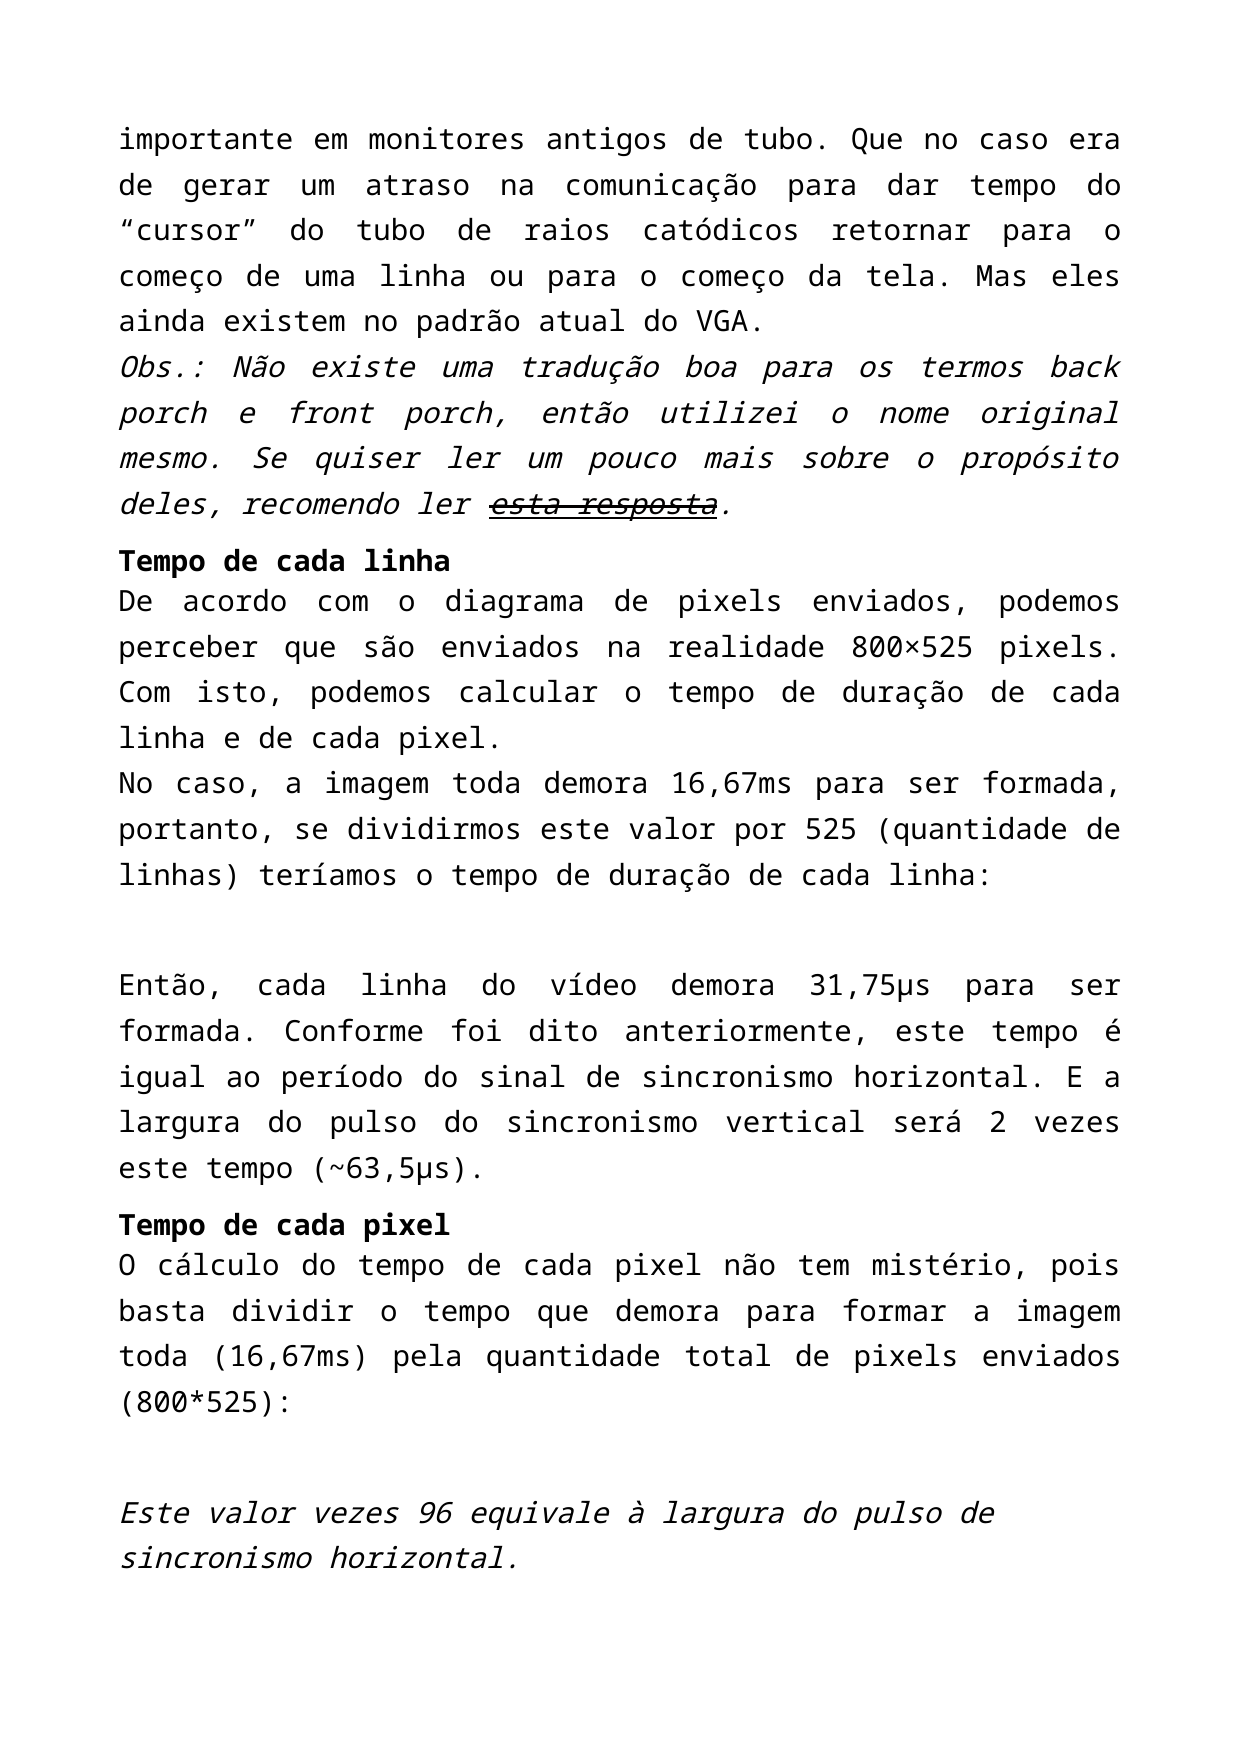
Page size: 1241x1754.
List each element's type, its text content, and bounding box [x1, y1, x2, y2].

text importante em monitores antigos de tubo. Que no caso era de gerar um atraso na comunicação para dar tempo do “cursor” do tubo de raios catódicos retornar para o começo de uma linha ou para o começo da tela. Mas eles ainda existem no padrão atual do VGA. [118, 118, 1122, 340]
text Obs.: Não existe uma tradução boa para os termos back porch e front porch, então utilizei o nome original mesmo. Se quiser ler um pouco mais sobre o propósito deles, recomendo ler esta resposta. [118, 346, 1122, 523]
subtitle Tempo de cada linha [118, 529, 1122, 580]
text Então, cada linha do vídeo demora 31,75μs para ser formada. Conforme foi dito anteriormente, este tempo é igual ao período do sinal de sincronismo horizontal. E a largura do pulso do sincronismo vertical será 2 vezes este tempo (~63,5μs). [118, 965, 1122, 1187]
text De acordo com o diagrama de pixels enviados, podemos perceber que são enviados na realidade 800×525 pixels. Com isto, podemos calcular o tempo de duração de cada linha e de cada pixel. [118, 580, 1122, 757]
subtitle Tempo de cada pixel [118, 1193, 1122, 1244]
text O cálculo do tempo de cada pixel não tem mistério, pois basta dividir o tempo que demora para formar a imagem toda (16,67ms) pela quantidade total de pixels enviados (800*525): [118, 1244, 1122, 1421]
text No caso, a imagem toda demora 16,67ms para ser formada, portanto, se dividirmos este valor por 525 (quantidade de linhas) teríamos o tempo de duração de cada linha: [118, 763, 1122, 894]
text Este valor vezes 96 equivale à largura do pulso de sincronismo horizontal. [118, 1492, 1122, 1577]
